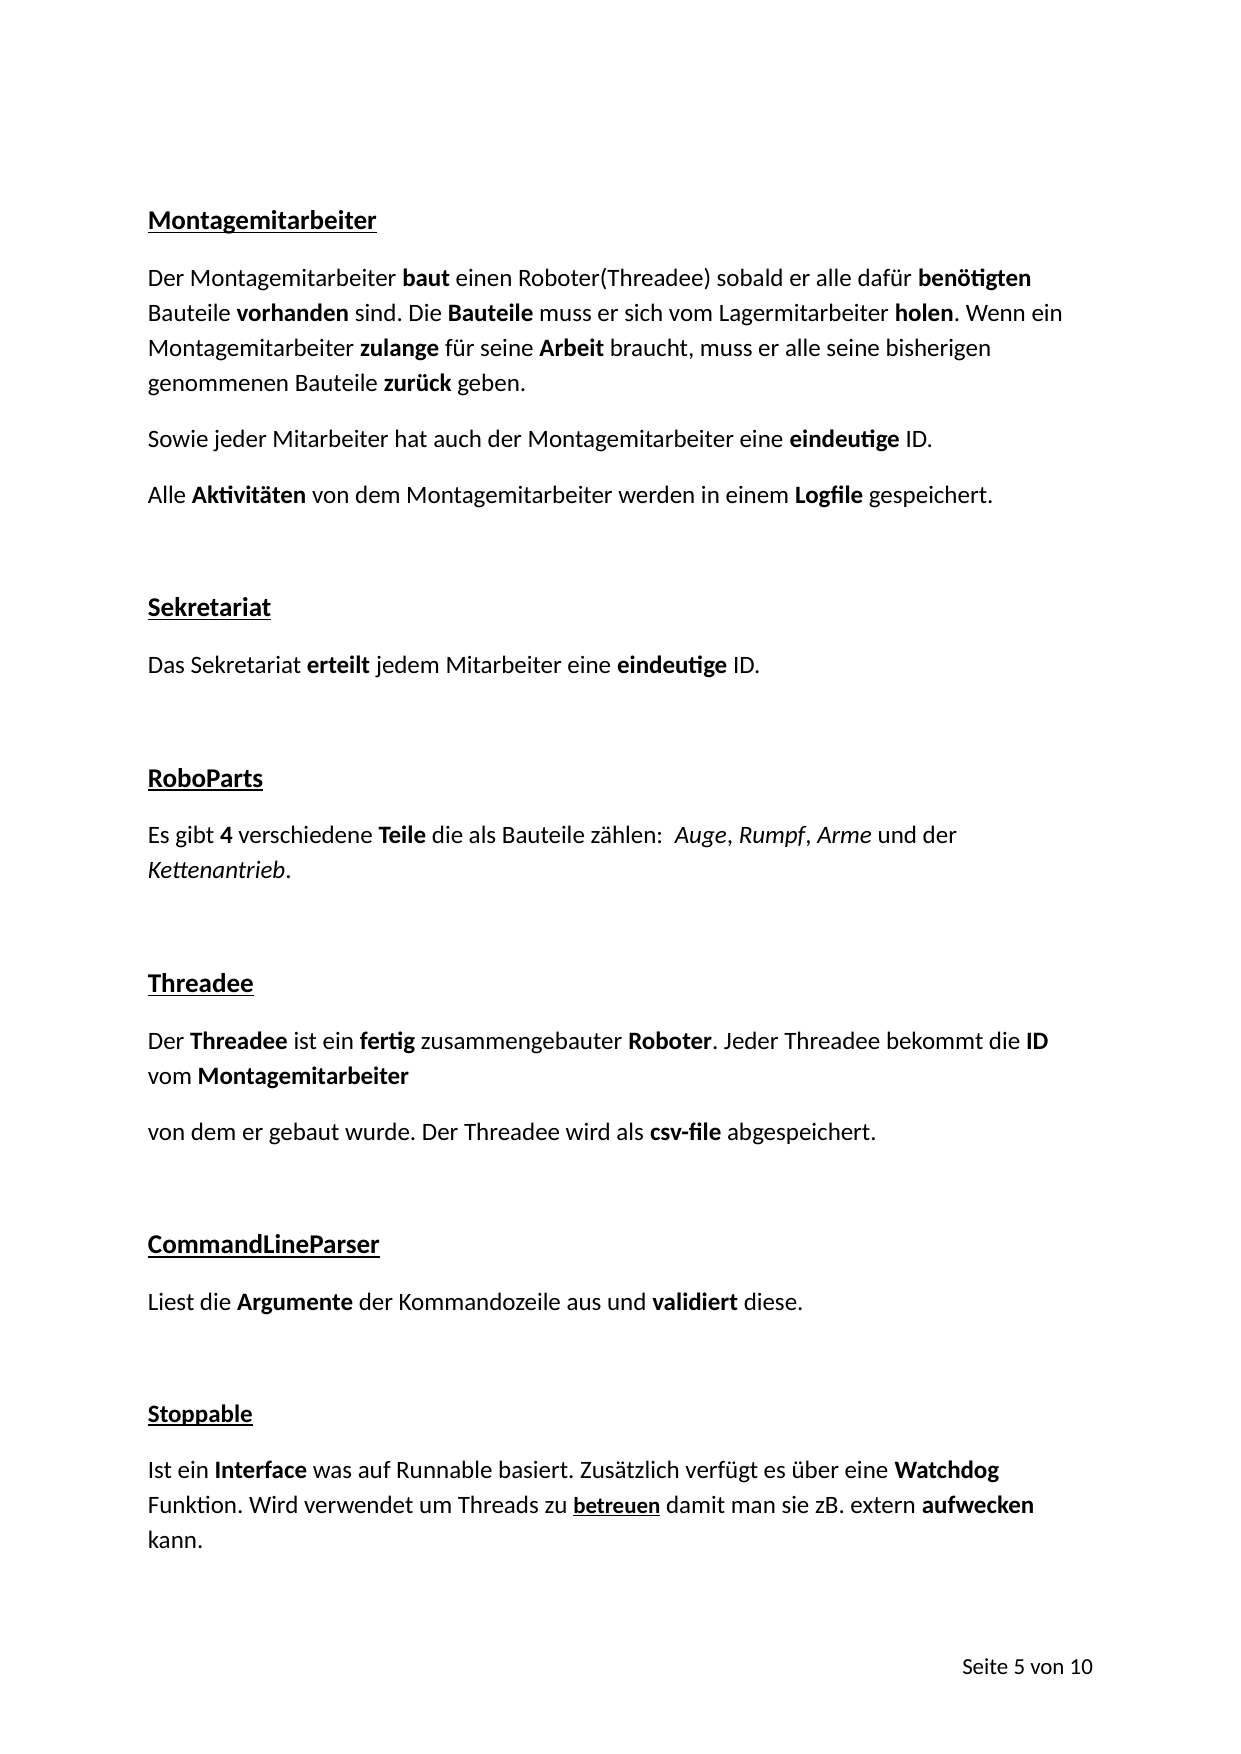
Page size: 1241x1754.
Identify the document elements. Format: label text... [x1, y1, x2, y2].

text Ist ein Interface was auf Runnable basiert. Zusätzlich verfügt es über eine Watchdog Funktion. Wird verwendet um Threads zu betreuen damit man sie zB. extern aufwecken kann. [148, 1454, 1093, 1554]
text CommandLineParser [148, 1228, 1093, 1261]
text Stoppable [148, 1398, 1093, 1428]
text Der Montagemitarbeiter baut einen Roboter(Threadee) sobald er alle dafür benötigten Bauteile vorhanden sind. Die Bauteile muss er sich vom Lagermitarbeiter holen. Wenn ein Montagemitarbeiter zulange für seine Arbeit braucht, muss er alle seine bisherigen genommenen Bauteile zurück geben. [148, 262, 1093, 398]
text RoboParts [148, 761, 1093, 794]
text Alle Aktivitäten von dem Montagemitarbeiter werden in einem Logfile gespeichert. [148, 479, 1093, 509]
text Das Sekretariat erteilt jedem Mitarbeiter eine eindeutige ID. [148, 649, 1093, 680]
text Sowie jeder Mitarbeiter hat auch der Montagemitarbeiter eine eindeutige ID. [148, 423, 1093, 453]
text Montagemitarbeiter [148, 203, 1093, 236]
text Der Threadee ist ein fertig zusammengebauter Roboter. Jeder Threadee bekommt die ID vom Montagemitarbeiter [148, 1025, 1093, 1091]
text Es gibt 4 verschiedene Teile die als Bauteile zählen: Auge, Rumpf, Arme und der Kettenantrieb. [148, 820, 1093, 885]
text Liest die Argumente der Kommandozeile aus und validiert diese. [148, 1286, 1093, 1317]
text Threadee [148, 966, 1093, 999]
text von dem er gebaut wurde. Der Threadee wird als csv-file abgespeichert. [148, 1116, 1093, 1146]
text Sekretariat [148, 591, 1093, 623]
